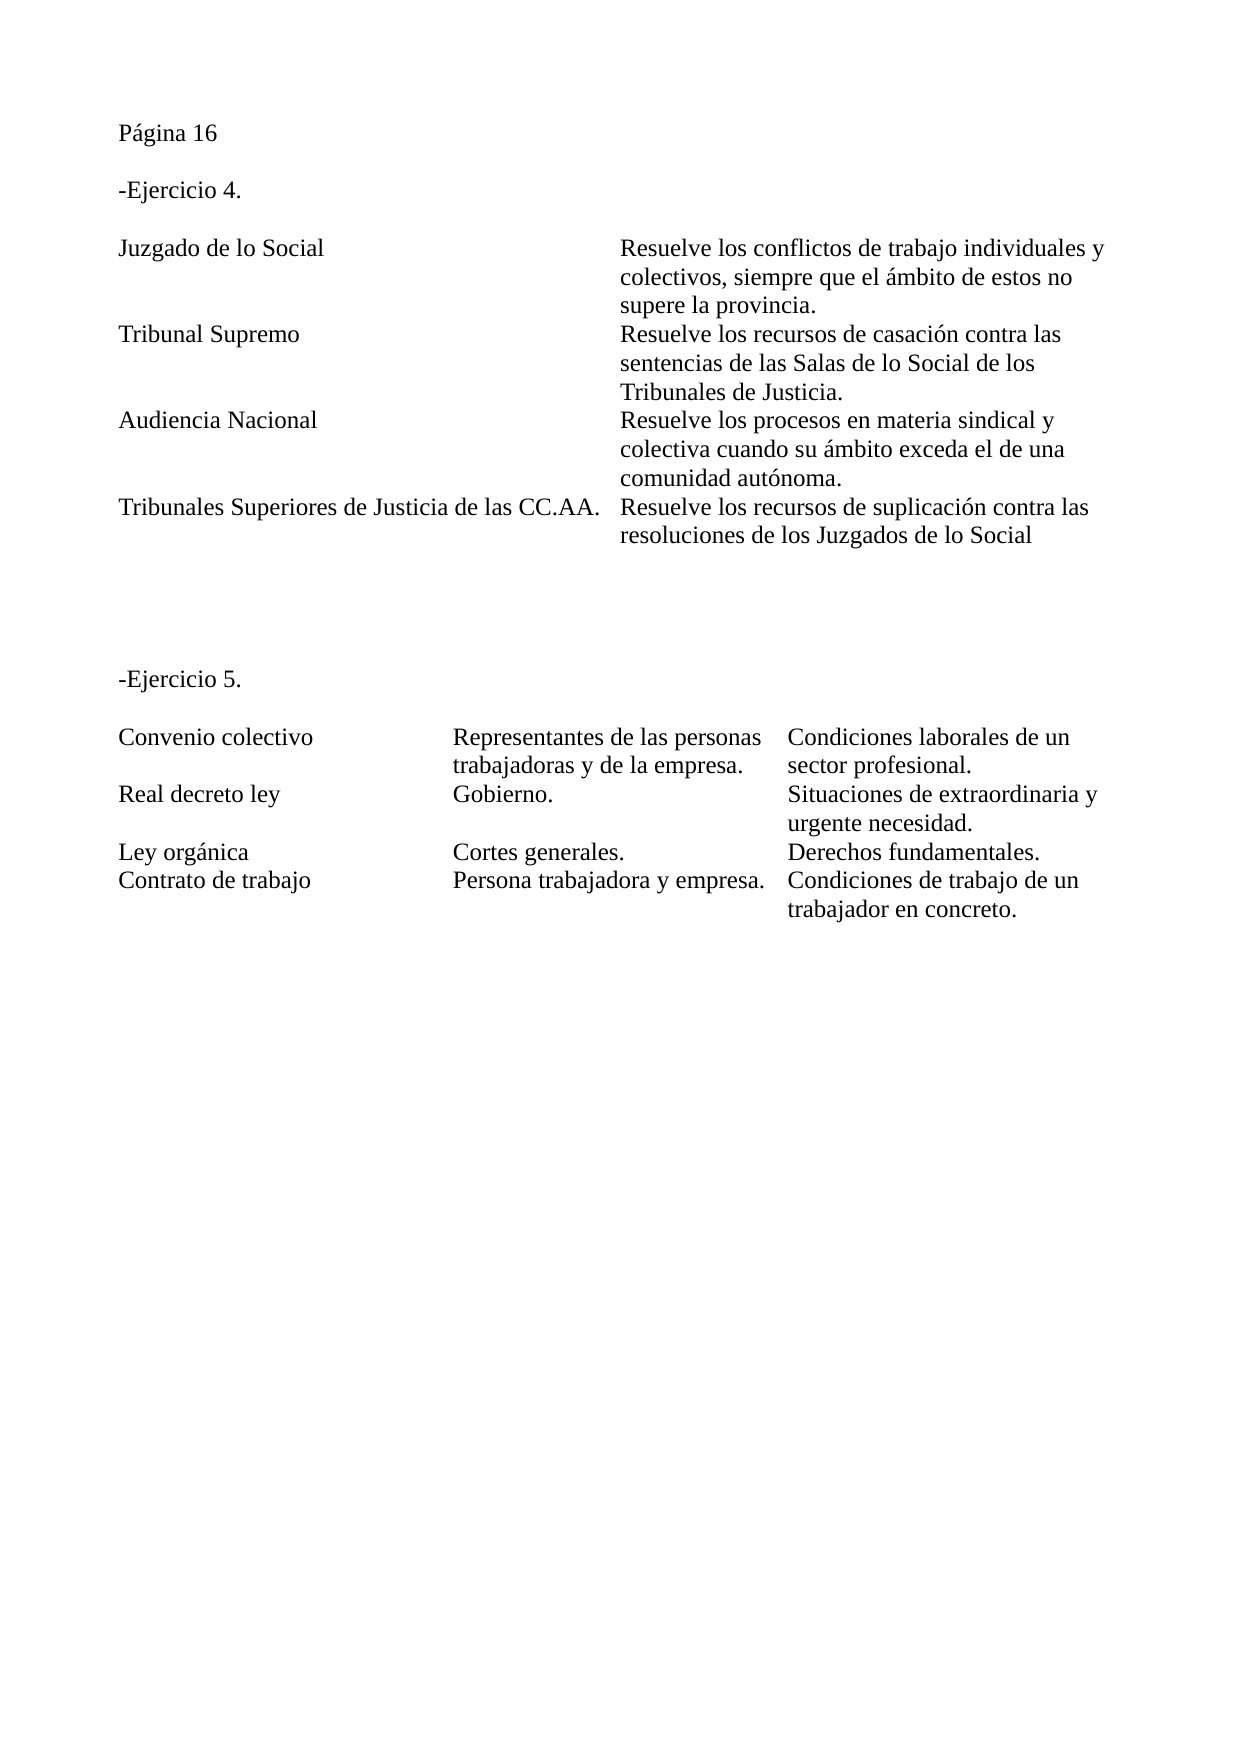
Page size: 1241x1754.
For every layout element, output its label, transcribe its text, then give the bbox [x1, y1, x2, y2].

table_cell Ley orgánica [118, 837, 453, 866]
table_cell Persona trabajadora y empresa. [453, 866, 787, 923]
table_header Condiciones laborales de un sector profesional. [788, 722, 1122, 779]
table_header Convenio colectivo [118, 722, 453, 779]
table_cell Derechos fundamentales. [788, 837, 1122, 866]
text -Ejercicio 5. [118, 664, 1122, 693]
text -Ejercicio 4. [118, 176, 1122, 204]
table_cell Tribunal Supremo [118, 319, 620, 406]
table_cell Situaciones de extraordinaria y urgente necesidad. [788, 779, 1122, 837]
table_cell Audiencia Nacional [118, 406, 620, 492]
table_cell Resuelve los recursos de suplicación contra las resoluciones de los Juzgados de lo Social [620, 492, 1122, 549]
table_cell Condiciones de trabajo de un trabajador en concreto. [788, 866, 1122, 923]
table_cell Cortes generales. [453, 837, 787, 866]
table_header Resuelve los conflictos de trabajo individuales y colectivos, siempre que el ámbito de estos no supere la provincia. [620, 233, 1122, 319]
table_cell Real decreto ley [118, 779, 453, 837]
table_cell Resuelve los procesos en materia sindical y colectiva cuando su ámbito exceda el de una comunidad autónoma. [620, 406, 1122, 492]
text Página 16 [118, 118, 1122, 147]
table_cell Resuelve los recursos de casación contra las sentencias de las Salas de lo Social de los Tribunales de Justicia. [620, 319, 1122, 406]
table_cell Gobierno. [453, 779, 787, 837]
table_header Juzgado de lo Social [118, 233, 620, 319]
table_cell Tribunales Superiores de Justicia de las CC.AA. [118, 492, 620, 549]
table_header Representantes de las personas trabajadoras y de la empresa. [453, 722, 787, 779]
table_cell Contrato de trabajo [118, 866, 453, 923]
